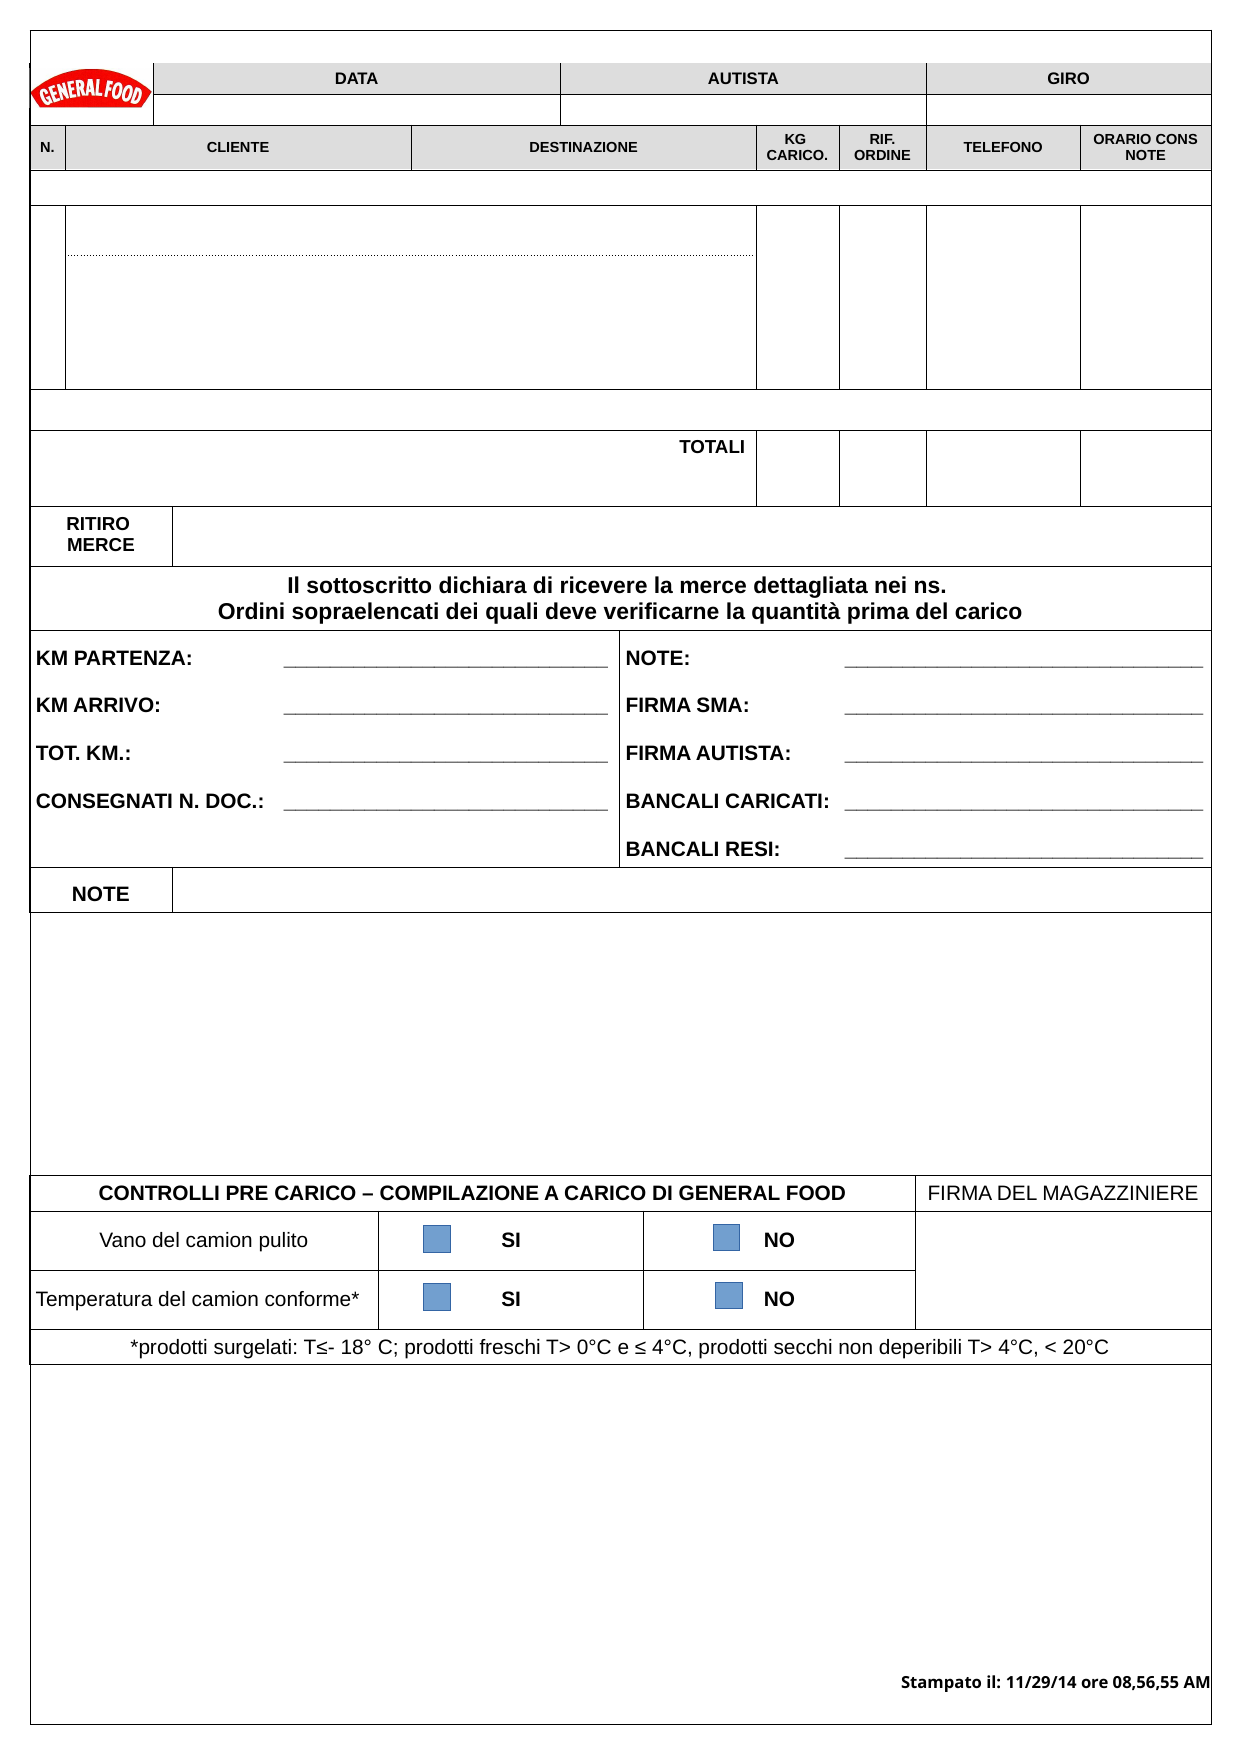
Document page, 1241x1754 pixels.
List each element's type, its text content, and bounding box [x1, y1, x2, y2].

table_cell NOTE [31, 868, 172, 912]
table_cell <order.partner_id.name if order.partner_id else "??"> [66, 206, 411, 255]
table_header FIRMA DEL MAGAZZINIERE [916, 1176, 1211, 1211]
table_cell <o.camion_id and o.camion_id.vector_id.name> [561, 95, 926, 124]
table_header [31, 108, 153, 124]
table_cell DESTINAZIONE [412, 126, 756, 169]
table_cell <order.current_load if order.current_load else order.prevision_load or 0.0> [757, 206, 839, 389]
table_cell <for each="order in o.order_ids"> [31, 171, 1211, 205]
table_cell KM PARTENZA: KM ARRIVO: TOT. KM.: CONSEGNATI N. DOC.: [31, 631, 278, 867]
table_cell [916, 1212, 1211, 1329]
table_cell <order.destination_id.phone if order.destination_id else "??"> [927, 206, 1080, 389]
table_cell ORARIO CONS NOTE [1081, 126, 1211, 169]
table_header [31, 63, 153, 68]
table_header GIRO [927, 63, 1211, 94]
table_cell NOTE: FIRMA SMA: FIRMA AUTISTA: BANCALI CARICATI: BANCALI RESI: [620, 631, 839, 867]
table_cell NO [644, 1271, 915, 1329]
table_cell SI [379, 1271, 643, 1329]
table_header CONTROLLI PRE CARICO – COMPILAZIONE A CARICO DI GENERAL FOOD [31, 1176, 915, 1211]
table_cell KG CARICO. [757, 126, 839, 169]
table_header DATA [154, 63, 560, 94]
table_cell [927, 431, 1080, 506]
table_cell TELEFONO [927, 126, 1080, 169]
table_cell SI [379, 1212, 643, 1269]
table_cell <o.tour_id.name> [927, 95, 1211, 124]
text <for each="time in range(0, data.get('multi', 1))"> [31, 46, 1211, 63]
table_cell N. [31, 126, 65, 169]
table_cell [1081, 431, 1211, 506]
table_cell Vano del camion pulito [31, 1212, 378, 1269]
text <for each="o in objects"> [31, 31, 1211, 46]
table_cell [840, 431, 926, 506]
table_cell <order.destination_id.name if order.destination_id else "??"> [411, 206, 756, 255]
table_cell *prodotti surgelati: T≤- 18° C; prodotti freschi T> 0°C e ≤ 4°C, prodotti secchi non deperibili T> 4°C, < 20°C [31, 1330, 1211, 1364]
table_cell </for> [31, 390, 1211, 430]
table_cell <"%s (%s)" % (order.destination_id.street or "", order.destination_id.city or "") if order.destination_id else "??"> [66, 255, 756, 389]
table_header AUTISTA [561, 63, 926, 94]
table_cell [31, 206, 65, 389]
table_cell RIF. ORDINE [840, 126, 926, 169]
table_cell CLIENTE [66, 126, 411, 169]
table_cell <formatLang(o.date, date=True)> [154, 95, 560, 124]
table_cell <o.good_collection> [173, 507, 1211, 566]
table_cell <order.time> <order.destination_id.delivery_note if order.destination_id else ""> [1081, 206, 1211, 389]
table_cell TOTALI [31, 431, 756, 506]
table_cell <o.note> [173, 868, 1211, 912]
table_cell Temperatura del camion conforme* [31, 1271, 378, 1329]
table_cell Il sottoscritto dichiara di ricevere la merce dettagliata nei ns. Ordini sopraelencati dei quali deve verificarne la quantità prima del carico [31, 567, 1211, 630]
table_cell ____________________________ ____________________________ ____________________________ ____________________________ [278, 631, 619, 867]
table_cell RITIRO MERCE [31, 507, 172, 566]
table_cell <o.current_load or 0.0> [757, 431, 839, 506]
table_cell _______________________________ _______________________________ _______________________________ _______________________________ _______________________________ [839, 631, 1211, 867]
table_cell NO [644, 1212, 915, 1269]
picture [31, 68, 153, 108]
table_cell <order.name.split("-")[-1]> [840, 206, 926, 389]
